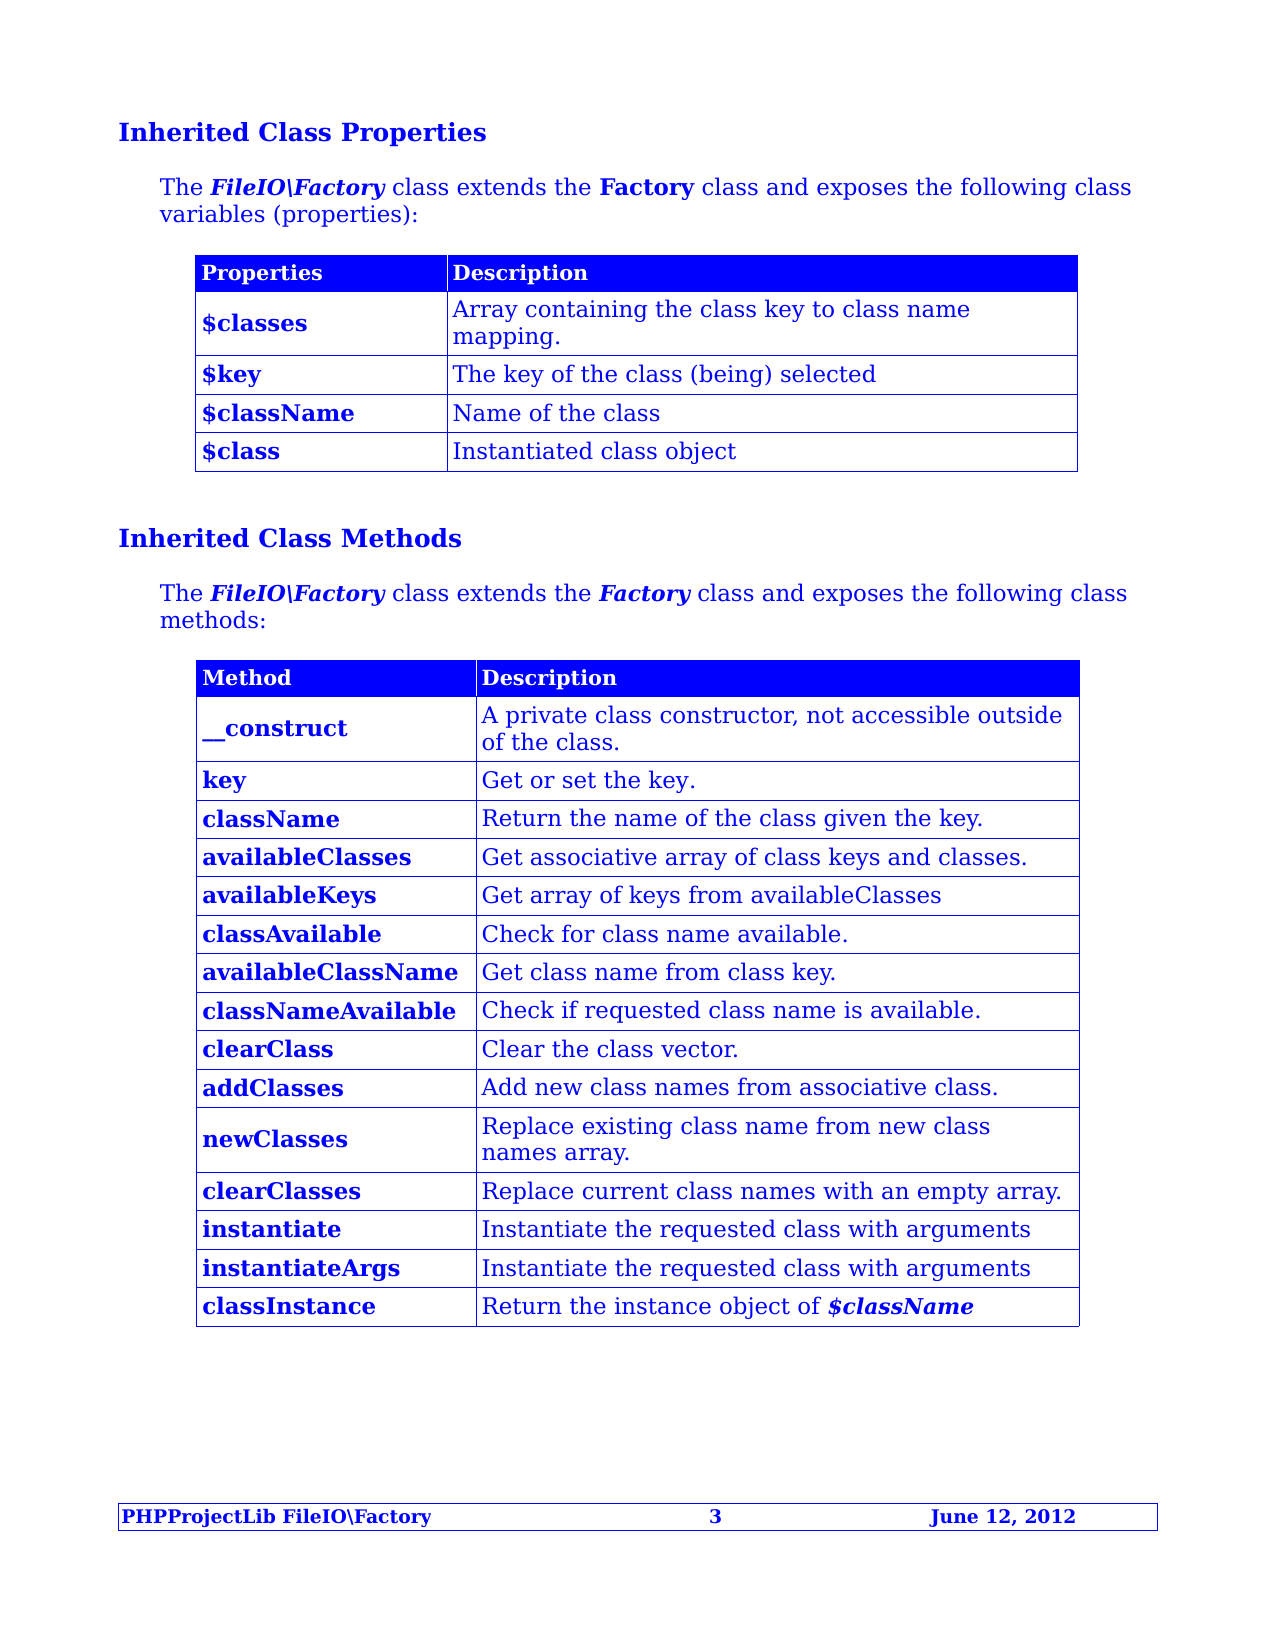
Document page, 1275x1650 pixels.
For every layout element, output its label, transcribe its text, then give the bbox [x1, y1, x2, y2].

table_cell addClasses [197, 1070, 476, 1107]
table_cell key [197, 762, 476, 799]
table_cell Instantiated class object [448, 433, 1077, 471]
table_cell Name of the class [448, 395, 1077, 432]
table_header Description [477, 661, 1079, 696]
table_cell Add new class names from associative class. [477, 1070, 1079, 1107]
title Inherited Class Methods [118, 524, 1157, 553]
table_cell Get associative array of class keys and classes. [477, 839, 1079, 876]
table_cell clearClass [197, 1031, 476, 1069]
table_cell Replace existing class name from new class names array. [477, 1108, 1079, 1172]
table_cell availableClassName [197, 954, 476, 992]
table_cell $class [196, 433, 447, 471]
table_cell Clear the class vector. [477, 1031, 1079, 1069]
table_cell $key [196, 356, 447, 394]
table_cell classAvailable [197, 916, 476, 953]
table_cell Get or set the key. [477, 762, 1079, 799]
table_cell Return the name of the class given the key. [477, 801, 1079, 838]
text The FileIO\Factory class extends the Factory class and exposes the following class methods: [159, 580, 1157, 633]
table_cell availableClasses [197, 839, 476, 876]
table_cell __construct [197, 697, 476, 761]
table_cell A private class constructor, not accessible outside of the class. [477, 697, 1079, 761]
table_header Properties [196, 256, 447, 291]
table_cell $className [196, 395, 447, 432]
title Inherited Class Properties [118, 118, 1157, 147]
table_cell clearClasses [197, 1173, 476, 1210]
table_cell Instantiate the requested class with arguments [477, 1250, 1079, 1287]
table_cell instantiate [197, 1211, 476, 1249]
table_cell Array containing the class key to class name mapping. [448, 292, 1077, 355]
table_cell The key of the class (being) selected [448, 356, 1077, 394]
table_header Method [197, 661, 476, 696]
table_header Description [448, 256, 1077, 291]
table_cell availableKeys [197, 877, 476, 915]
table_cell className [197, 801, 476, 838]
table_cell Get class name from class key. [477, 954, 1079, 992]
table_cell classInstance [197, 1288, 476, 1326]
table_cell newClasses [197, 1108, 476, 1172]
table_cell Replace current class names with an empty array. [477, 1173, 1079, 1210]
table_cell Check if requested class name is available. [477, 993, 1079, 1030]
table_cell Return the instance object of $className [477, 1288, 1079, 1326]
text The FileIO\Factory class extends the Factory class and exposes the following class variables (properties): [159, 174, 1157, 228]
table_cell Instantiate the requested class with arguments [477, 1211, 1079, 1249]
table_cell $classes [196, 292, 447, 355]
table_cell instantiateArgs [197, 1250, 476, 1287]
table_cell Check for class name available. [477, 916, 1079, 953]
table_cell classNameAvailable [197, 993, 476, 1030]
table_cell Get array of keys from availableClasses [477, 877, 1079, 915]
